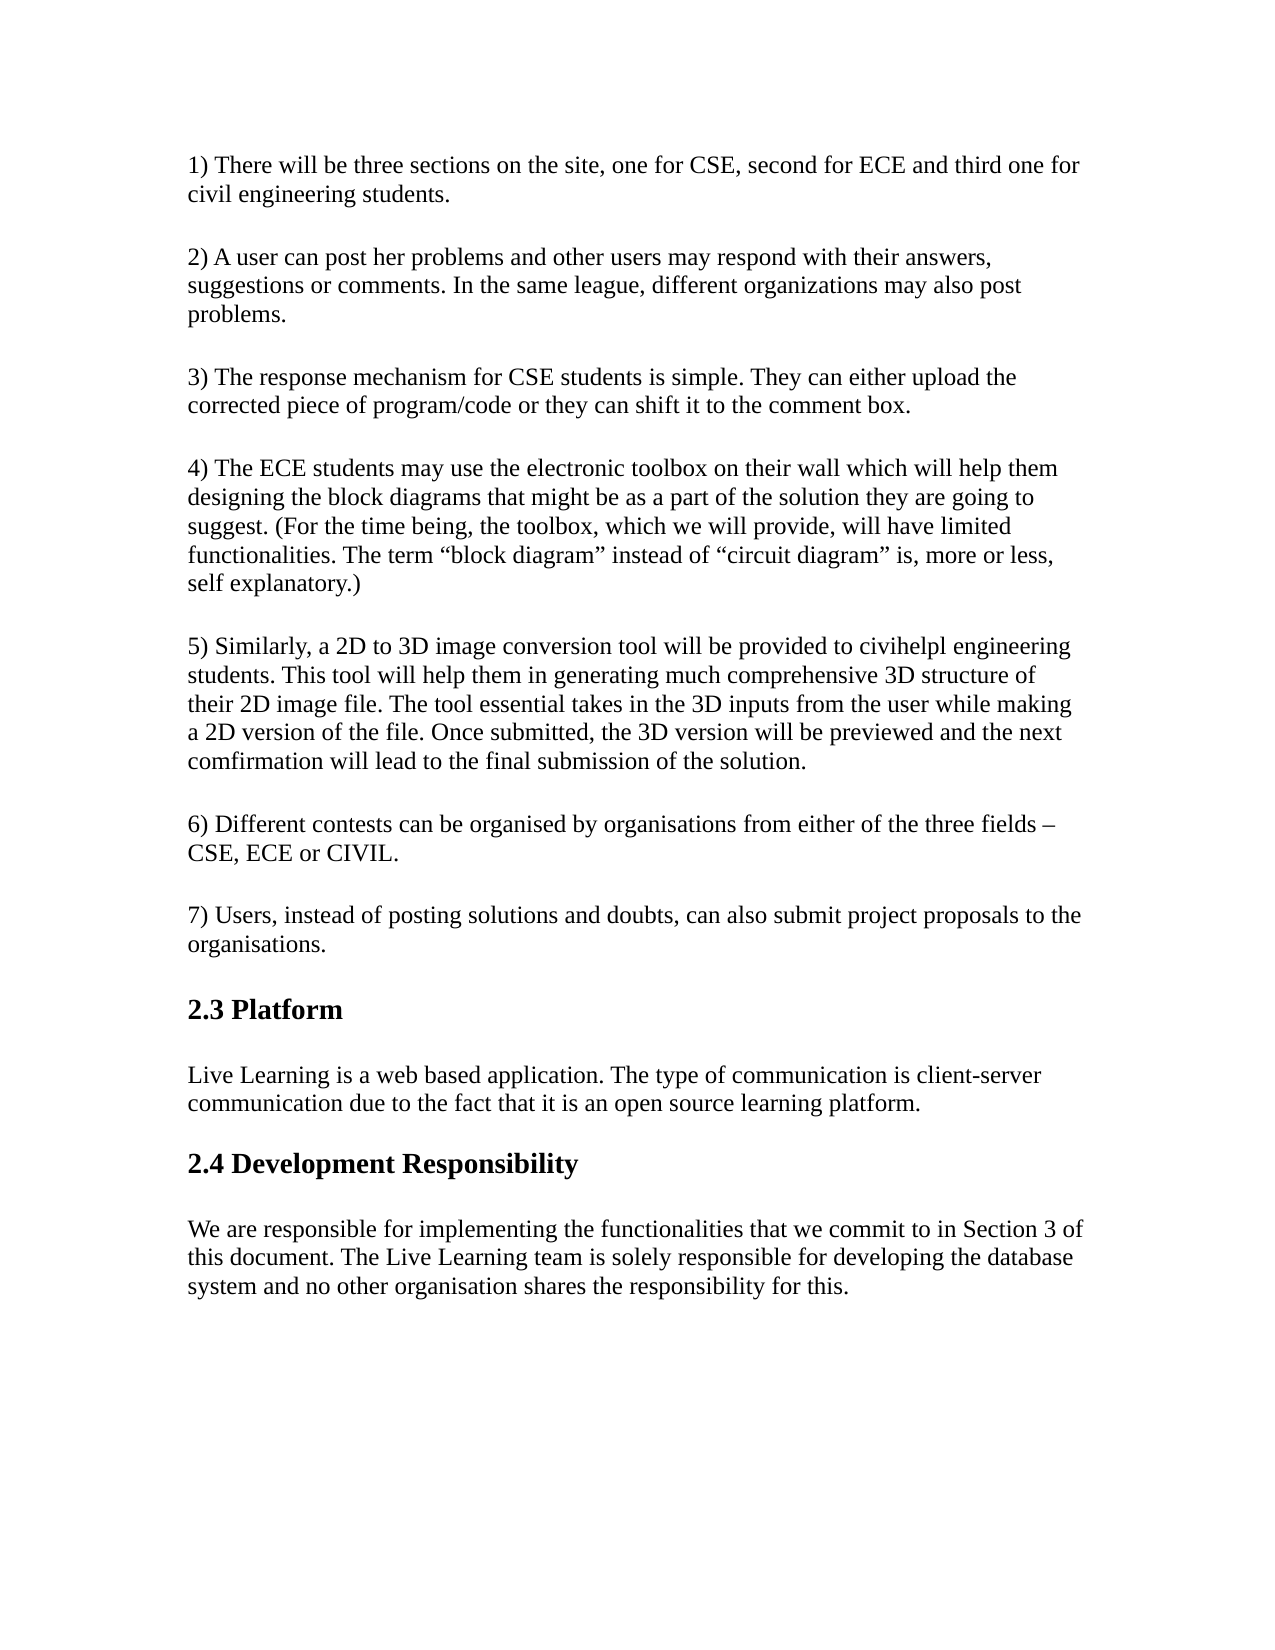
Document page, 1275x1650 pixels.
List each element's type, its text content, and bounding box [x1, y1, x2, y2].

text We are responsible for implementing the functionalities that we commit to in Section 3 of this document. The Live Learning team is solely responsible for developing the database system and no other organisation shares the responsibility for this. [187, 1214, 1087, 1300]
text 6) Different contests can be organised by organisations from either of the three fields – CSE, ECE or CIVIL. [187, 809, 1087, 867]
text 2) A user can post her problems and other users may respond with their answers, suggestions or comments. In the same league, different organizations may also post problems. [187, 242, 1087, 328]
text 3) The response mechanism for CSE students is simple. They can either upload the corrected piece of program/code or they can shift it to the comment box. [187, 362, 1087, 419]
text 2.3 Platform [187, 992, 1087, 1026]
text 1) There will be three sections on the site, one for CSE, second for ECE and third one for civil engineering students. [187, 150, 1087, 207]
text 7) Users, instead of posting solutions and doubts, can also submit project proposals to the organisations. [187, 901, 1087, 992]
text 4) The ECE students may use the electronic toolbox on their wall which will help them designing the block diagrams that might be as a part of the solution they are going to suggest. (For the time being, the toolbox, which we will provide, will have limited functionalities. The term “block diagram” instead of “circuit diagram” is, more or less, self explanatory.) [187, 453, 1087, 597]
text 5) Similarly, a 2D to 3D image conversion tool will be provided to civihelpl engineering students. This tool will help them in generating much comprehensive 3D structure of their 2D image file. The tool essential takes in the 3D inputs from the user while making a 2D version of the file. Once submitted, the 3D version will be previewed and the next comfirmation will lead to the final submission of the solution. [187, 631, 1087, 775]
text Live Learning is a web based application. The type of communication is client-server communication due to the fact that it is an open source learning platform. 2.4 Development Responsibility [187, 1060, 1087, 1179]
